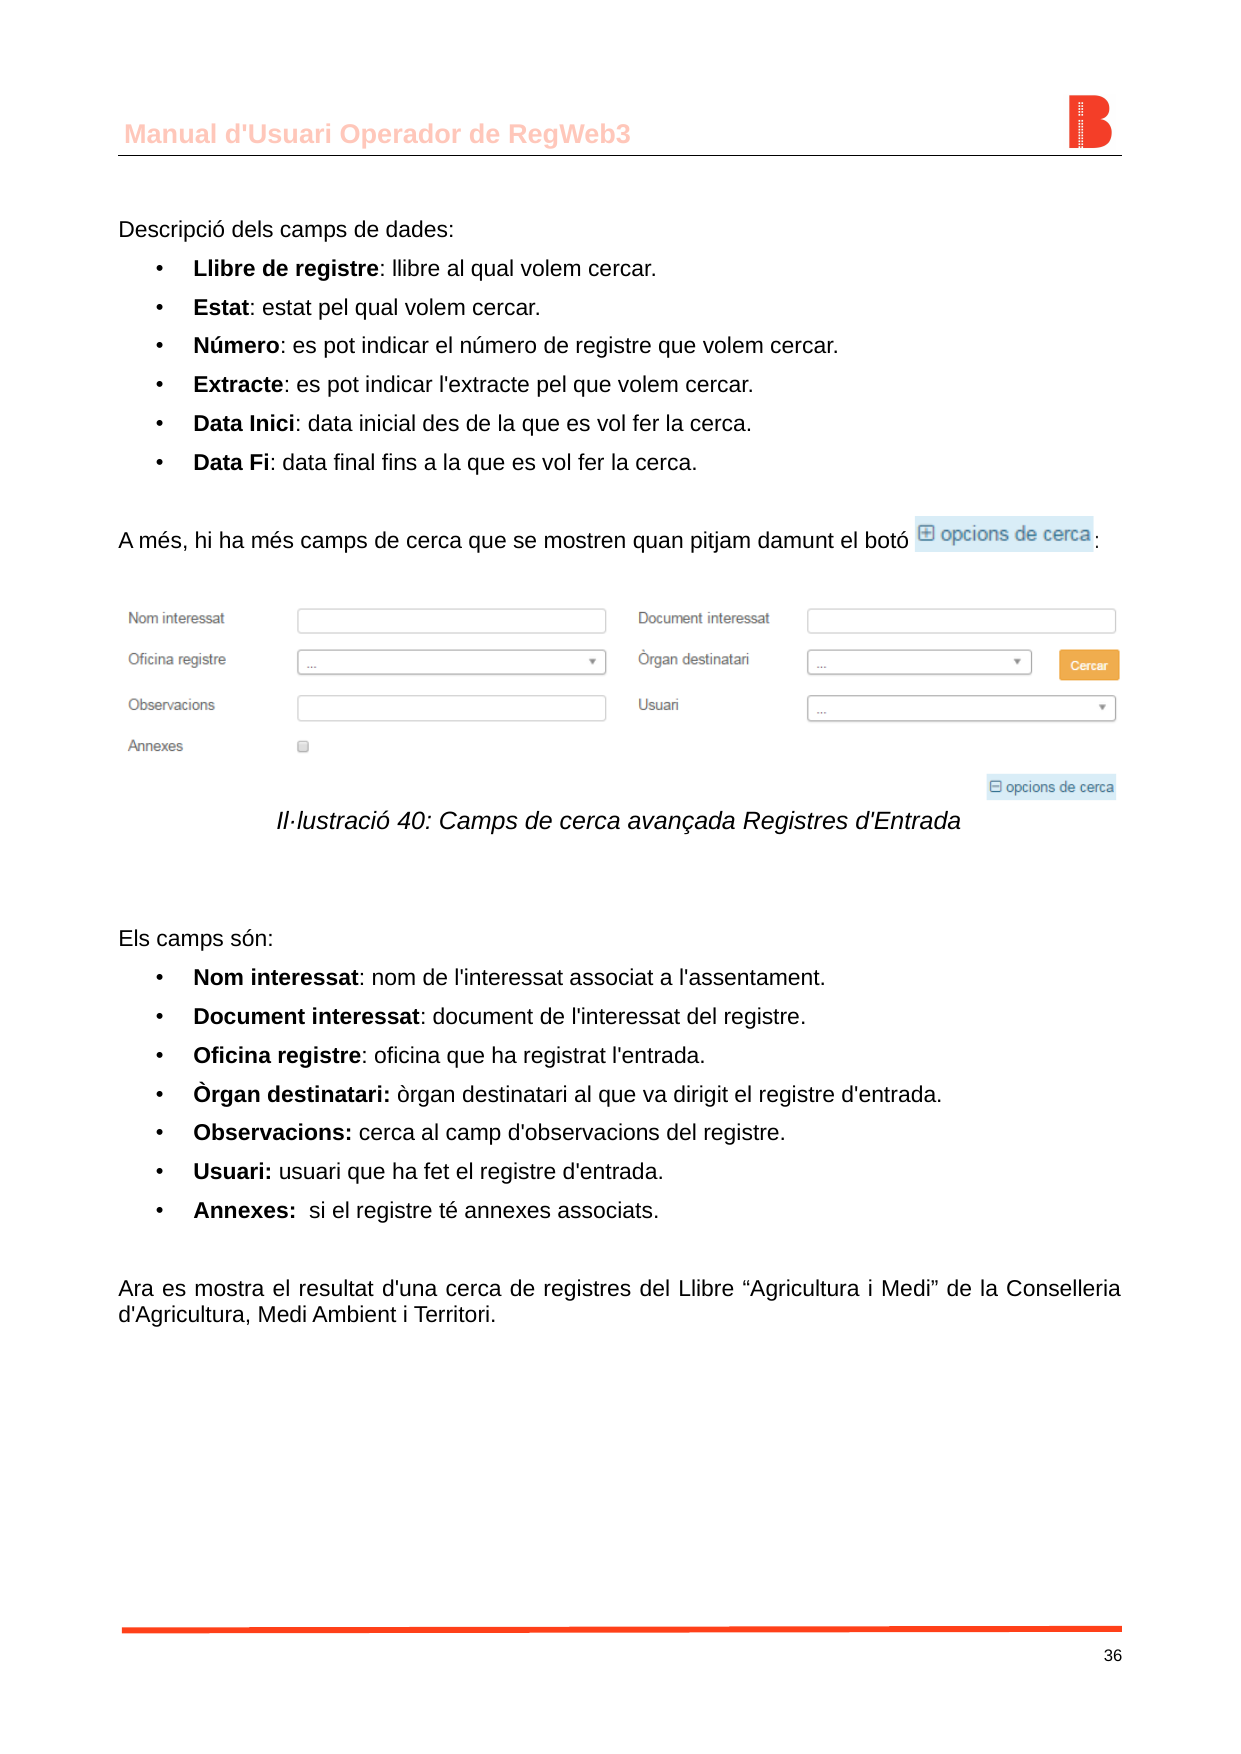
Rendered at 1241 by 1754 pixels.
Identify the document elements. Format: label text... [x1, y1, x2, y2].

picture [914, 516, 1097, 552]
list Observacions: cerca al camp d'observacions del registre. [156, 1119, 1122, 1146]
text Il·lustració 40: Camps de cerca avançada Registres d'Entrada [118, 807, 1122, 835]
list Nom interessat: nom de l'interessat associat a l'assentament. [156, 964, 1122, 990]
list Òrgan destinatari: òrgan destinatari al que va dirigit el registre d'entrada. [156, 1081, 1122, 1107]
list Annexes: si el registre té annexes associats. [156, 1197, 1122, 1223]
text Descripció dels camps de dades: [118, 216, 1122, 242]
list Oficina registre: oficina que ha registrat l'entrada. [156, 1042, 1122, 1068]
text A més, hi ha més camps de cerca que se mostren quan pitjam damunt el botó : [118, 527, 1122, 553]
text Els camps són: [118, 925, 1122, 951]
list Usuari: usuari que ha fet el registre d'entrada. [156, 1158, 1122, 1184]
picture [1063, 94, 1117, 150]
list Estat: estat pel qual volem cercar. [156, 293, 1122, 320]
list Document interessat: document de l'interessat del registre. [156, 1003, 1122, 1029]
list Extracte: es pot indicar l'extracte pel que volem cercar. [156, 371, 1122, 397]
list Data Inici: data inicial des de la que es vol fer la cerca. [156, 410, 1122, 436]
list Llibre de registre: llibre al qual volem cercar. [156, 254, 1122, 281]
list Número: es pot indicar el número de registre que volem cercar. [156, 332, 1122, 359]
text Ara es mostra el resultat d'una cerca de registres del Llibre “Agricultura i Medi” de la Conselleria d'Agricultura, Medi Ambient i Territori. [118, 1275, 1122, 1327]
list Data Fi: data final fins a la que es vol fer la cerca. [156, 449, 1122, 475]
picture [118, 604, 1123, 807]
